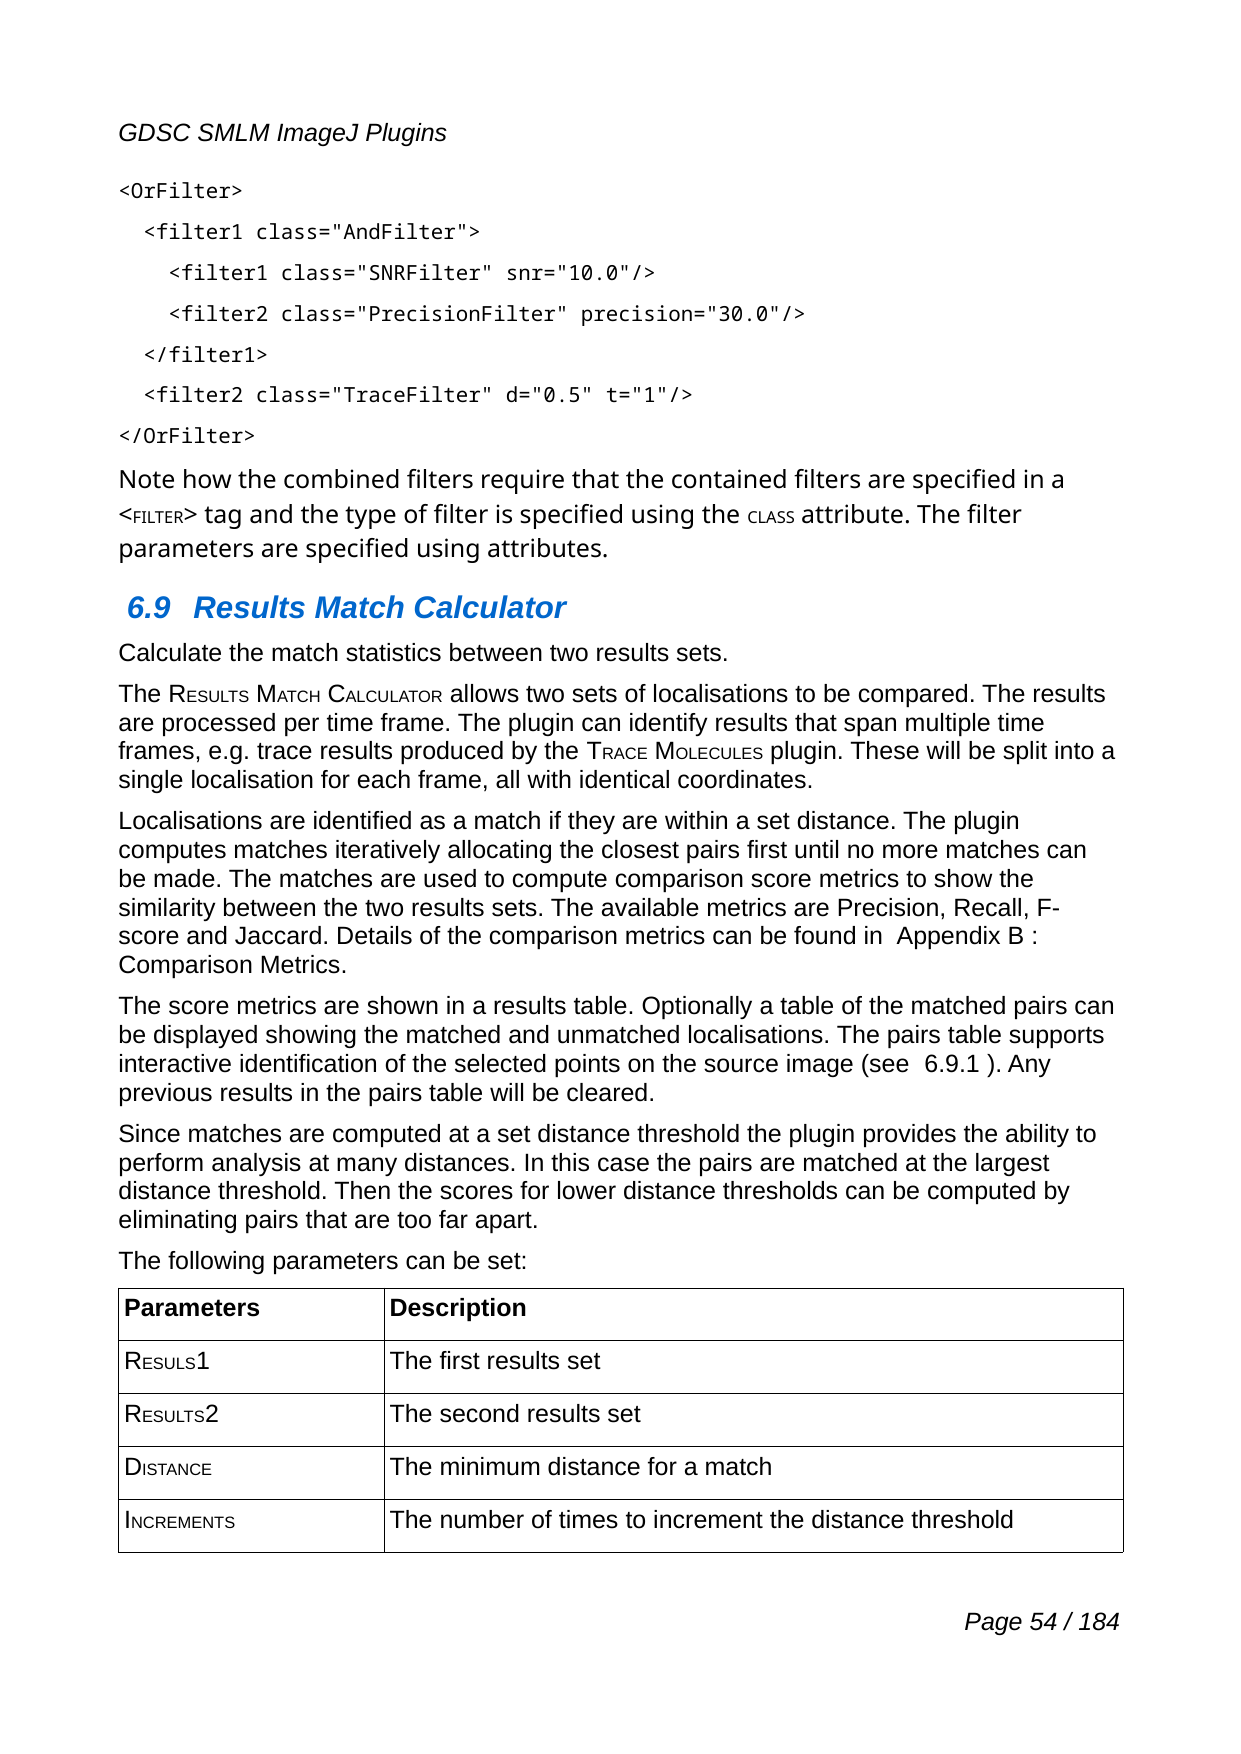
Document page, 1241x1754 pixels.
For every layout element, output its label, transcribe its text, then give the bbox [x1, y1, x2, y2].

text Since matches are computed at a set distance threshold the plugin provides the ability to perform analysis at many distances. In this case the pairs are matched at the largest distance threshold. Then the scores for lower distance thresholds can be computed by eliminating pairs that are too far apart. [118, 1119, 1122, 1234]
table_cell Distance [119, 1447, 384, 1499]
table_cell Results2 [119, 1394, 384, 1446]
table_cell The first results set [385, 1341, 1123, 1393]
text Calculate the match statistics between two results sets. [118, 637, 1122, 666]
text <filter1 class="SNRFilter" snr="10.0"/> [118, 258, 1122, 286]
text Localisations are identified as a match if they are within a set distance. The plugin computes matches iteratively allocating the closest pairs first until no more matches can be made. The matches are used to compute comparison score metrics to show the similarity between the two results sets. The available metrics are Precision, Recall, F-score and Jaccard. Details of the comparison metrics can be found in Appendix B : Comparison Metrics. [118, 806, 1122, 979]
table_cell Resuls1 [119, 1341, 384, 1393]
text The score metrics are shown in a results table. Optionally a table of the matched pairs can be displayed showing the matched and unmatched localisations. The pairs table supports interactive identification of the selected points on the source image (see 6.9.1). Any previous results in the pairs table will be cleared. [118, 991, 1122, 1106]
text </OrFilter> [118, 421, 1122, 450]
table_cell The number of times to increment the distance threshold [385, 1500, 1123, 1552]
text <filter2 class="TraceFilter" d="0.5" t="1"/> [118, 381, 1122, 409]
subtitle Results Match Calculator [118, 589, 1122, 625]
table_cell The second results set [385, 1394, 1123, 1446]
table_header Description [385, 1289, 1123, 1340]
text <filter2 class="PrecisionFilter" precision="30.0"/> [118, 299, 1122, 327]
table_header Parameters [119, 1289, 384, 1340]
text <filter1 class="AndFilter"> [118, 217, 1122, 246]
text <OrFilter> [118, 176, 1122, 205]
table_cell Increments [119, 1500, 384, 1552]
text Note how the combined filters require that the contained filters are specified in a <filter> tag and the type of filter is specified using the class attribute. The filter parameters are specified using attributes. [118, 462, 1122, 564]
table_cell The minimum distance for a match [385, 1447, 1123, 1499]
text </filter1> [118, 340, 1122, 368]
text The Results Match Calculator allows two sets of localisations to be compared. The results are processed per time frame. The plugin can identify results that span multiple time frames, e.g. trace results produced by the Trace Molecules plugin. These will be split into a single localisation for each frame, all with identical coordinates. [118, 679, 1122, 794]
text The following parameters can be set: [118, 1246, 1122, 1275]
